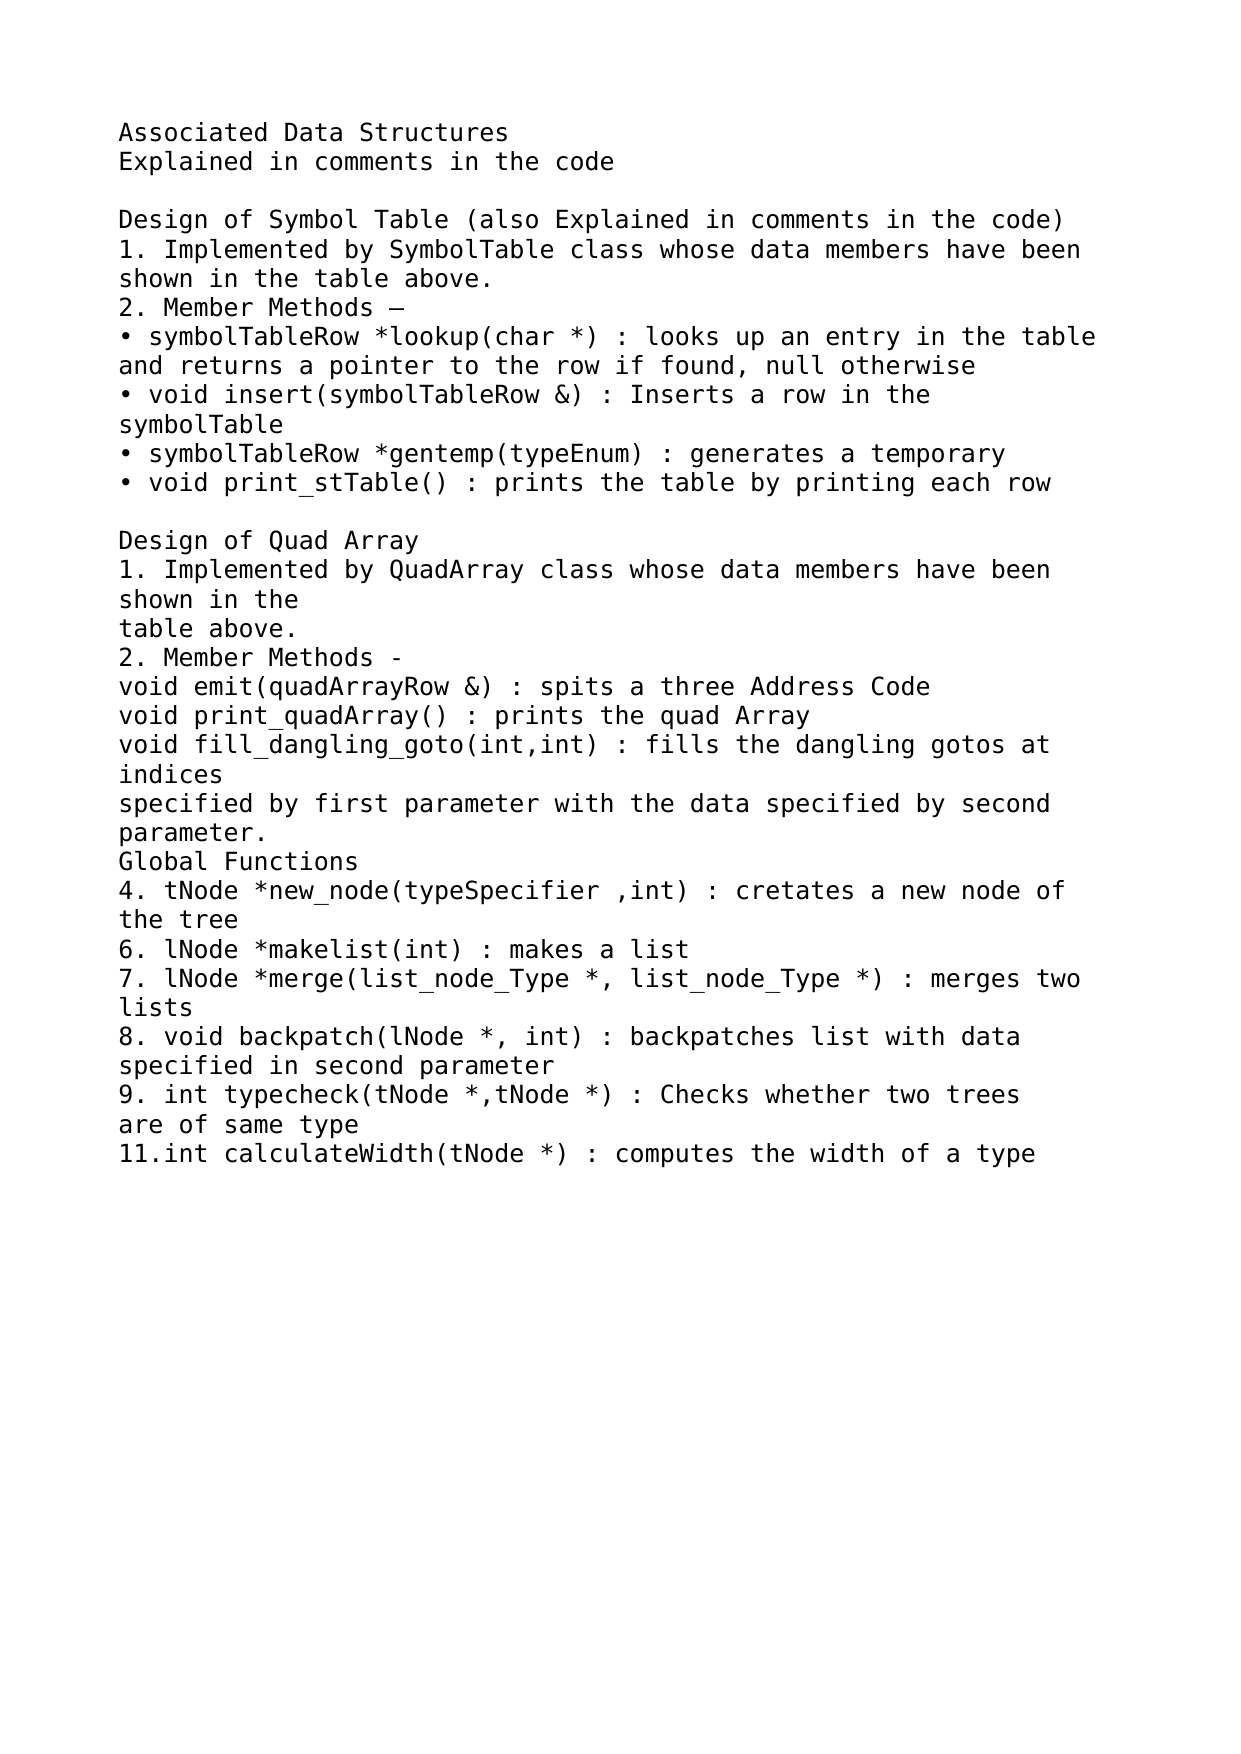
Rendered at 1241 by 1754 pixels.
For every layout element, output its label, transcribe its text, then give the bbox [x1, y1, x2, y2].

text Design of Quad Array [118, 526, 1122, 556]
text 4. tNode *new_node(typeSpecifier ,int) : cretates a new node of the tree [118, 876, 1122, 935]
text 9. int typecheck(tNode *,tNode *) : Checks whether two trees [118, 1081, 1122, 1110]
text symbolTable [118, 410, 1122, 439]
text void print_quadArray() : prints the quad Array [118, 701, 1122, 731]
text 11.int calculateWidth(tNode *) : computes the width of a type [118, 1139, 1122, 1168]
text and returns a pointer to the row if found, null otherwise [118, 351, 1122, 381]
text 7. lNode *merge(list_node_Type *, list_node_Type *) : merges two lists [118, 964, 1122, 1022]
text table above. [118, 614, 1122, 643]
text void emit(quadArrayRow &) : spits a three Address Code [118, 672, 1122, 701]
text 2. Member Methods – [118, 293, 1122, 322]
text Explained in comments in the code [118, 147, 1122, 176]
text 8. void backpatch(lNode *, int) : backpatches list with data specified in second parameter [118, 1022, 1122, 1081]
text specified by first parameter with the data specified by second [118, 789, 1122, 818]
text • void print_stTable() : prints the table by printing each row [118, 468, 1122, 497]
text are of same type [118, 1110, 1122, 1139]
text • symbolTableRow *gentemp(typeEnum) : generates a temporary [118, 439, 1122, 468]
text parameter. [118, 818, 1122, 847]
text • void insert(symbolTableRow &) : Inserts a row in the [118, 381, 1122, 410]
text 1. Implemented by SymbolTable class whose data members have been shown in the table above. [118, 235, 1122, 293]
text Associated Data Structures [118, 118, 1122, 147]
text void fill_dangling_goto(int,int) : fills the dangling gotos at indices [118, 731, 1122, 789]
text 2. Member Methods - [118, 643, 1122, 672]
text Global Functions [118, 847, 1122, 876]
text 1. Implemented by QuadArray class whose data members have been shown in the [118, 556, 1122, 614]
text 6. lNode *makelist(int) : makes a list [118, 935, 1122, 964]
text • symbolTableRow *lookup(char *) : looks up an entry in the table [118, 322, 1122, 351]
text Design of Symbol Table (also Explained in comments in the code) [118, 206, 1122, 235]
